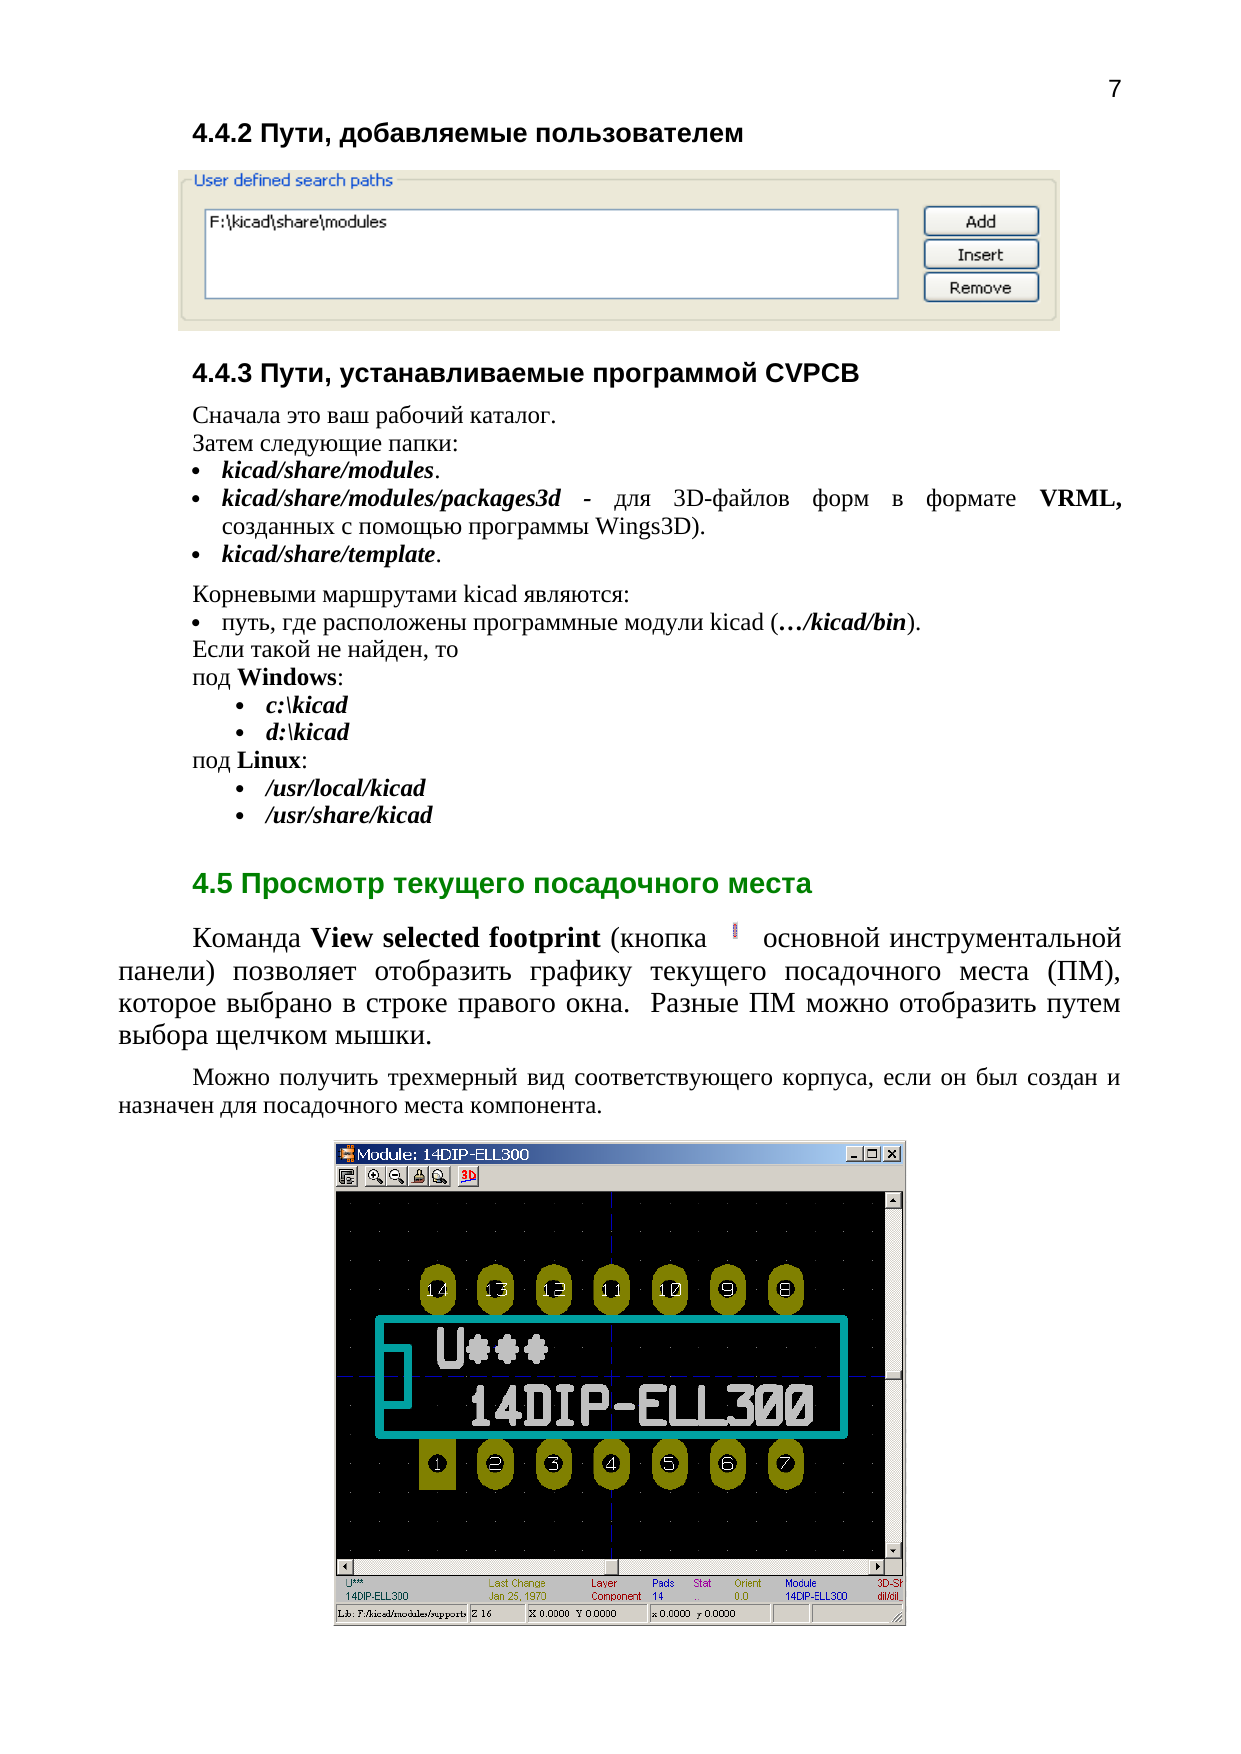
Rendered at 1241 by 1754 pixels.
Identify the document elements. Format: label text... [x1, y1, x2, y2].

list d:\kicad [222, 718, 1122, 746]
list /usr/share/kicad [222, 802, 1122, 829]
subtitle 4.5 Просмотр текущего посадочного места [192, 867, 1122, 899]
list /usr/local/kicad [222, 774, 1122, 802]
text под Linux: [192, 746, 1122, 774]
text Корневыми маршрутами kicad являются: [118, 580, 1122, 608]
subtitle 4.4.3 Пути, устанавливаемые программой CVPCB [192, 358, 1122, 389]
list путь, где расположены программные модули kicad (…/kicad/bin). [192, 608, 1122, 635]
list kicad/share/modules. [192, 457, 1122, 484]
text под Windows: [192, 663, 1122, 691]
text Можно получить трехмерный вид соответствующего корпуса, если он был создан и назначен для посадочного места компонента. [118, 1063, 1122, 1119]
list kicad/share/template. [192, 540, 1122, 567]
picture [333, 1140, 907, 1626]
text Сначала это ваш рабочий каталог. [118, 401, 1122, 429]
text Если такой не найден, то [192, 635, 1122, 663]
list c:\kicad [222, 691, 1122, 718]
list kicad/share/modules/packages3d - для 3D-файлов форм в формате VRML, созданных с помощью программы Wings3D). [192, 484, 1122, 540]
text Затем следующие папки: [118, 429, 1122, 457]
text Команда View selected footprint (кнопка основной инструментальной панели) позволяет отобразить графику текущего посадочного места (ПМ), которое выбрано в строке правого окна. Разные ПМ можно отобразить путем выбора щелчком мышки. [118, 912, 1122, 1051]
subtitle 4.4.2 Пути, добавляемые пользователем [192, 118, 1122, 148]
